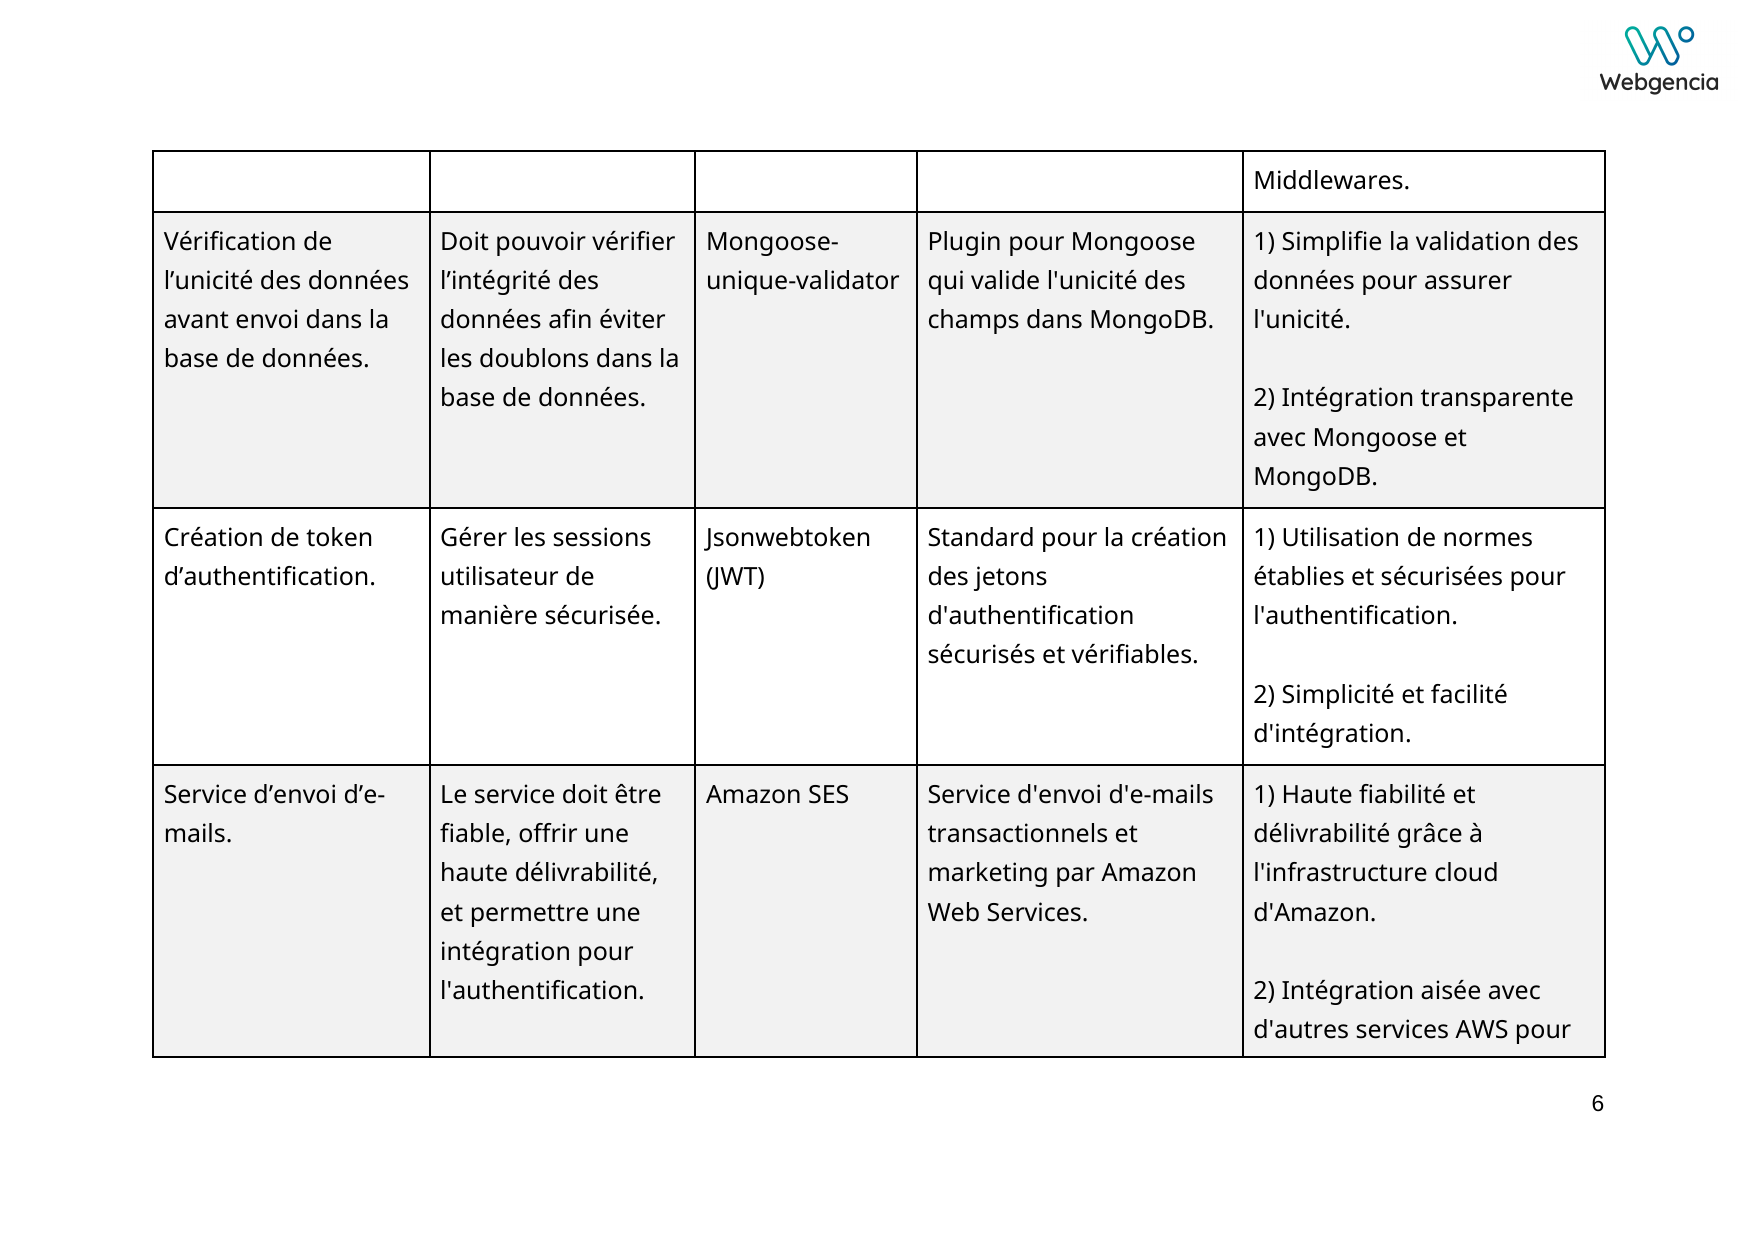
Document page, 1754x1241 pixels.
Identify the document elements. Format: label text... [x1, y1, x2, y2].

table_cell Service d'envoi d'e-mails transactionnels et marketing par Amazon Web Services. [918, 766, 1242, 1056]
table_cell Vérification de l’unicité des données avant envoi dans la base de données. [154, 213, 429, 507]
table_cell 1) Utilisation de normes établies et sécurisées pour l'authentification. 2) Simplicité et facilité d'intégration. [1244, 509, 1604, 764]
table_cell Middlewares. [1244, 152, 1604, 211]
table_cell Amazon SES [696, 766, 916, 1056]
table_cell [154, 152, 429, 211]
table_cell 1) Haute fiabilité et délivrabilité grâce à l'infrastructure cloud d'Amazon. 2) Intégration aisée avec d'autres services AWS pour [1244, 766, 1604, 1056]
table_cell Service d’envoi d’e-mails. [154, 766, 429, 1056]
table_cell [918, 152, 1242, 211]
table_cell Doit pouvoir vérifier l’intégrité des données afin éviter les doublons dans la base de données. [431, 213, 694, 507]
table_cell [431, 152, 694, 211]
table_cell Mongoose-unique-validator [696, 213, 916, 507]
table_cell [696, 152, 916, 211]
table_cell Plugin pour Mongoose qui valide l'unicité des champs dans MongoDB. [918, 213, 1242, 507]
table_cell Création de token d’authentification. [154, 509, 429, 764]
table_cell Standard pour la création des jetons d'authentification sécurisés et vérifiables. [918, 509, 1242, 764]
table_cell Le service doit être fiable, offrir une haute délivrabilité, et permettre une intégration pour l'authentification. [431, 766, 694, 1056]
table_cell 1) Simplifie la validation des données pour assurer l'unicité. 2) Intégration transparente avec Mongoose et MongoDB. [1244, 213, 1604, 507]
table_cell Jsonwebtoken (JWT) [696, 509, 916, 764]
table_cell Gérer les sessions utilisateur de manière sécurisée. [431, 509, 694, 764]
